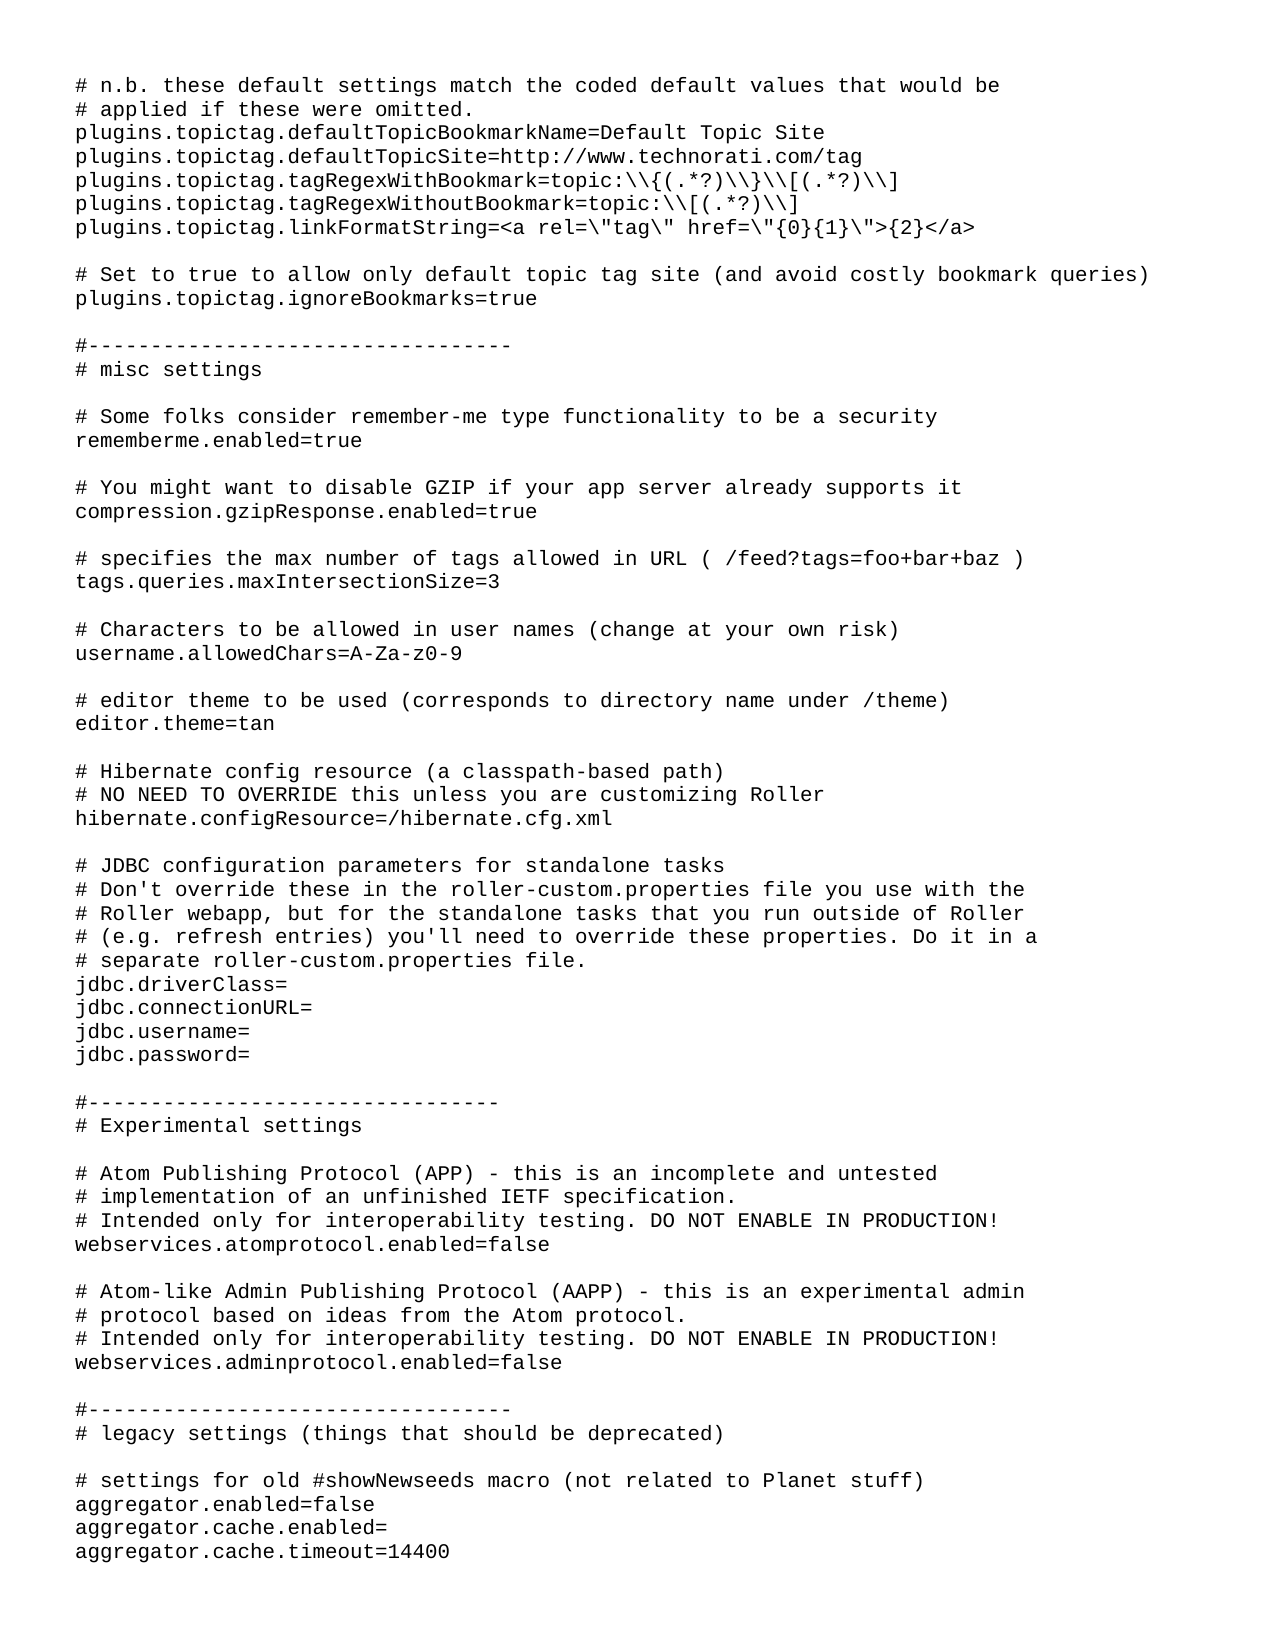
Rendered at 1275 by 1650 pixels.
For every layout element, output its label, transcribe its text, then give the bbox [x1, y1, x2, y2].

text plugins.topictag.defaultTopicSite=http://www.technorati.com/tag [75, 146, 1200, 169]
text # NO NEED TO OVERRIDE this unless you are customizing Roller [75, 784, 1200, 808]
text plugins.topictag.tagRegexWithBookmark=topic:\\{(.*?)\\}\\[(.*?)\\] [75, 169, 1200, 193]
text editor.theme=tan [75, 713, 1200, 737]
text jdbc.password= [75, 1044, 1200, 1068]
text plugins.topictag.defaultTopicBookmarkName=Default Topic Site [75, 122, 1200, 146]
text #--------------------------------- [75, 1092, 1200, 1115]
text jdbc.driverClass= [75, 973, 1200, 997]
text # Intended only for interoperability testing. DO NOT ENABLE IN PRODUCTION! [75, 1328, 1200, 1352]
text # legacy settings (things that should be deprecated) [75, 1423, 1200, 1446]
text # settings for old #showNewseeds macro (not related to Planet stuff) [75, 1470, 1200, 1494]
text aggregator.cache.enabled= [75, 1517, 1200, 1541]
text # Don't override these in the roller-custom.properties file you use with the [75, 879, 1200, 903]
text # implementation of an unfinished IETF specification. [75, 1186, 1200, 1210]
text # protocol based on ideas from the Atom protocol. [75, 1304, 1200, 1328]
text # Roller webapp, but for the standalone tasks that you run outside of Roller [75, 903, 1200, 926]
text tags.queries.maxIntersectionSize=3 [75, 572, 1200, 595]
text # Set to true to allow only default topic tag site (and avoid costly bookmark queries) [75, 264, 1200, 288]
text # (e.g. refresh entries) you'll need to override these properties. Do it in a [75, 926, 1200, 950]
text plugins.topictag.ignoreBookmarks=true [75, 288, 1200, 311]
text # Atom Publishing Protocol (APP) - this is an incomplete and untested [75, 1163, 1200, 1186]
text # You might want to disable GZIP if your app server already supports it [75, 477, 1200, 501]
text # editor theme to be used (corresponds to directory name under /theme) [75, 690, 1200, 713]
text hibernate.configResource=/hibernate.cfg.xml [75, 808, 1200, 832]
text # Hibernate config resource (a classpath-based path) [75, 761, 1200, 784]
text plugins.topictag.tagRegexWithoutBookmark=topic:\\[(.*?)\\] [75, 193, 1200, 217]
text aggregator.cache.timeout=14400 [75, 1541, 1200, 1565]
text webservices.atomprotocol.enabled=false [75, 1234, 1200, 1257]
text #---------------------------------- [75, 1399, 1200, 1423]
text webservices.adminprotocol.enabled=false [75, 1352, 1200, 1376]
text # Experimental settings [75, 1115, 1200, 1139]
text username.allowedChars=A-Za-z0-9 [75, 642, 1200, 666]
text plugins.topictag.linkFormatString=<a rel=\"tag\" href=\"{0}{1}\">{2}</a> [75, 217, 1200, 241]
text jdbc.connectionURL= [75, 997, 1200, 1021]
text # JDBC configuration parameters for standalone tasks [75, 855, 1200, 879]
text #---------------------------------- [75, 335, 1200, 359]
text # Characters to be allowed in user names (change at your own risk) [75, 619, 1200, 642]
text # misc settings [75, 359, 1200, 382]
text # n.b. these default settings match the coded default values that would be [75, 75, 1200, 99]
text # separate roller-custom.properties file. [75, 950, 1200, 973]
text # Atom-like Admin Publishing Protocol (AAPP) - this is an experimental admin [75, 1281, 1200, 1304]
text jdbc.username= [75, 1021, 1200, 1044]
text # Intended only for interoperability testing. DO NOT ENABLE IN PRODUCTION! [75, 1210, 1200, 1234]
text aggregator.enabled=false [75, 1494, 1200, 1517]
text # specifies the max number of tags allowed in URL ( /feed?tags=foo+bar+baz ) [75, 548, 1200, 572]
text rememberme.enabled=true [75, 430, 1200, 453]
text # Some folks consider remember-me type functionality to be a security [75, 406, 1200, 430]
text compression.gzipResponse.enabled=true [75, 501, 1200, 524]
text # applied if these were omitted. [75, 99, 1200, 122]
